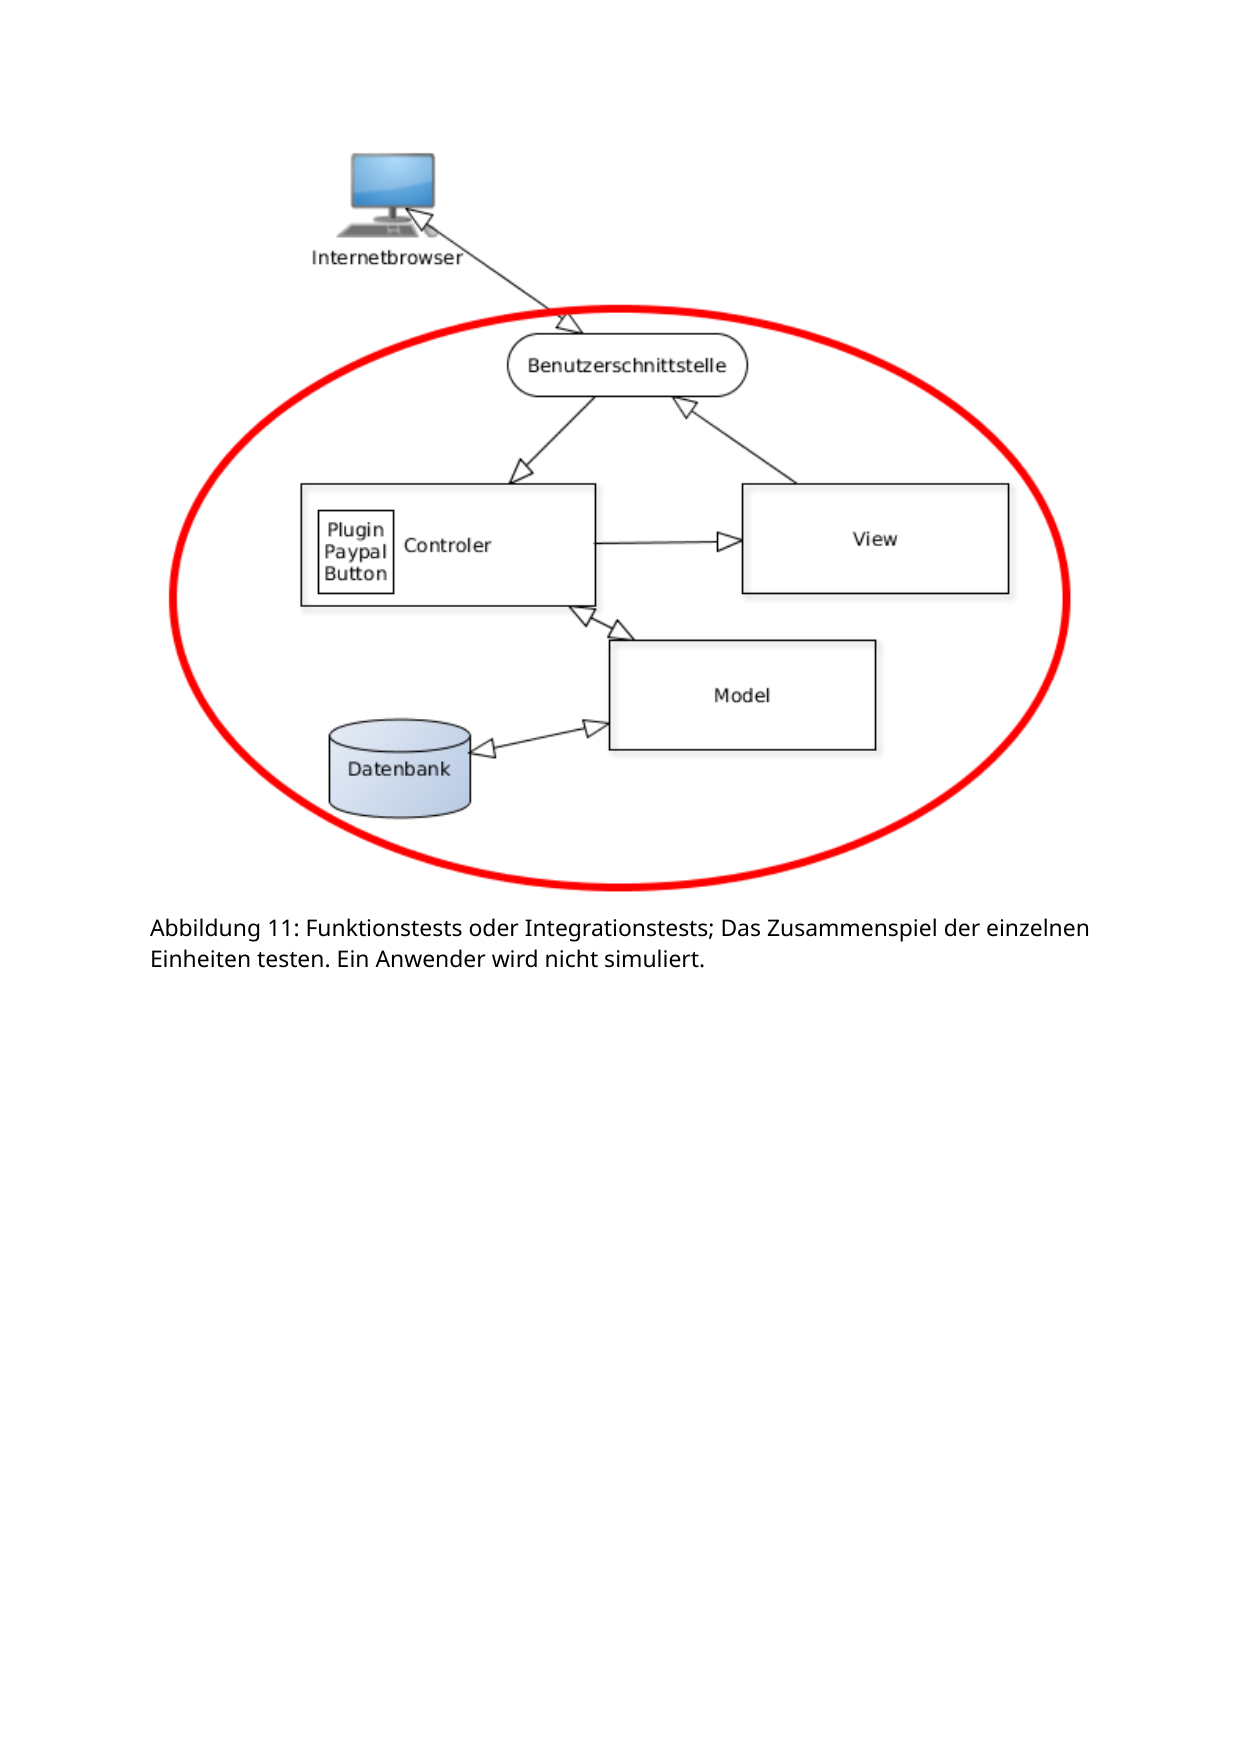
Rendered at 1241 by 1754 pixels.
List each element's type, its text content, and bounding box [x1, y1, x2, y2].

picture [149, 130, 1091, 912]
text Abbildung 11: Funktionstests oder Integrationstests; Das Zusammenspiel der einzelnen Einheiten testen. Ein Anwender wird nicht simuliert. [150, 912, 1090, 974]
